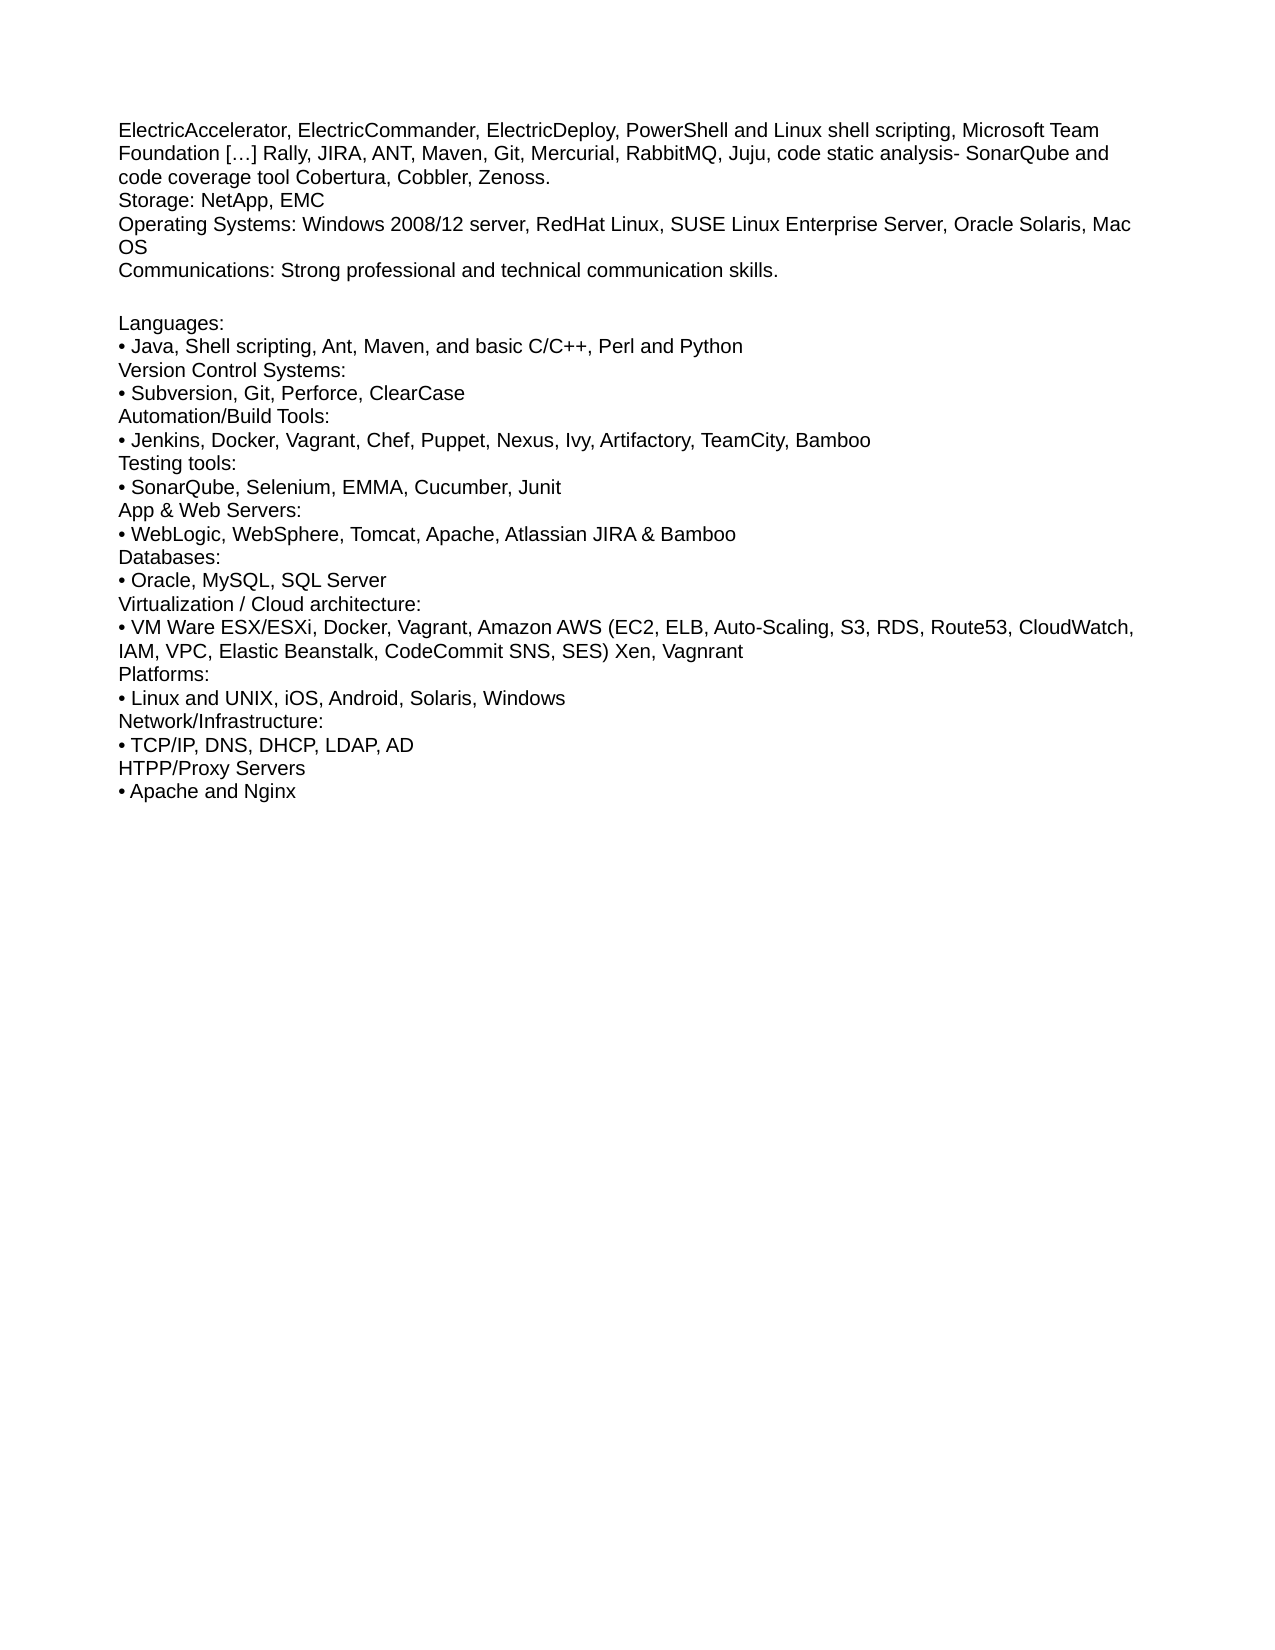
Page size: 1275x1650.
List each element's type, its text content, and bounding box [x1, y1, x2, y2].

text Languages: • Java, Shell scripting, Ant, Maven, and basic C/C++, Perl and Python Version Control Systems: • Subversion, Git, Perforce, ClearCase Automation/Build Tools: • Jenkins, Docker, Vagrant, Chef, Puppet, Nexus, Ivy, Artifactory, TeamCity, Bamboo Testing tools: • SonarQube, Selenium, EMMA, Cucumber, Junit App & Web Servers: • WebLogic, WebSphere, Tomcat, Apache, Atlassian JIRA & Bamboo Databases: • Oracle, MySQL, SQL Server Virtualization / Cloud architecture: • VM Ware ESX/ESXi, Docker, Vagrant, Amazon AWS (EC2, ELB, Auto-Scaling, S3, RDS, Route53, CloudWatch, IAM, VPC, Elastic Beanstalk, CodeCommit SNS, SES) Xen, Vagnrant Platforms: • Linux and UNIX, iOS, Android, Solaris, Windows Network/Infrastructure: • TCP/IP, DNS, DHCP, LDAP, AD HTPP/Proxy Servers • Apache and Nginx [118, 311, 1157, 803]
text ElectricAccelerator, ElectricCommander, ElectricDeploy, PowerShell and Linux shell scripting, Microsoft Team Foundation […] Rally, JIRA, ANT, Maven, Git, Mercurial, RabbitMQ, Juju, code static analysis- SonarQube and code coverage tool Cobertura, Cobbler, Zenoss. Storage: NetApp, EMC Operating Systems: Windows 2008/12 server, RedHat Linux, SUSE Linux Enterprise Server, Oracle Solaris, Mac OS Communications: Strong professional and technical communication skills. [118, 118, 1157, 282]
